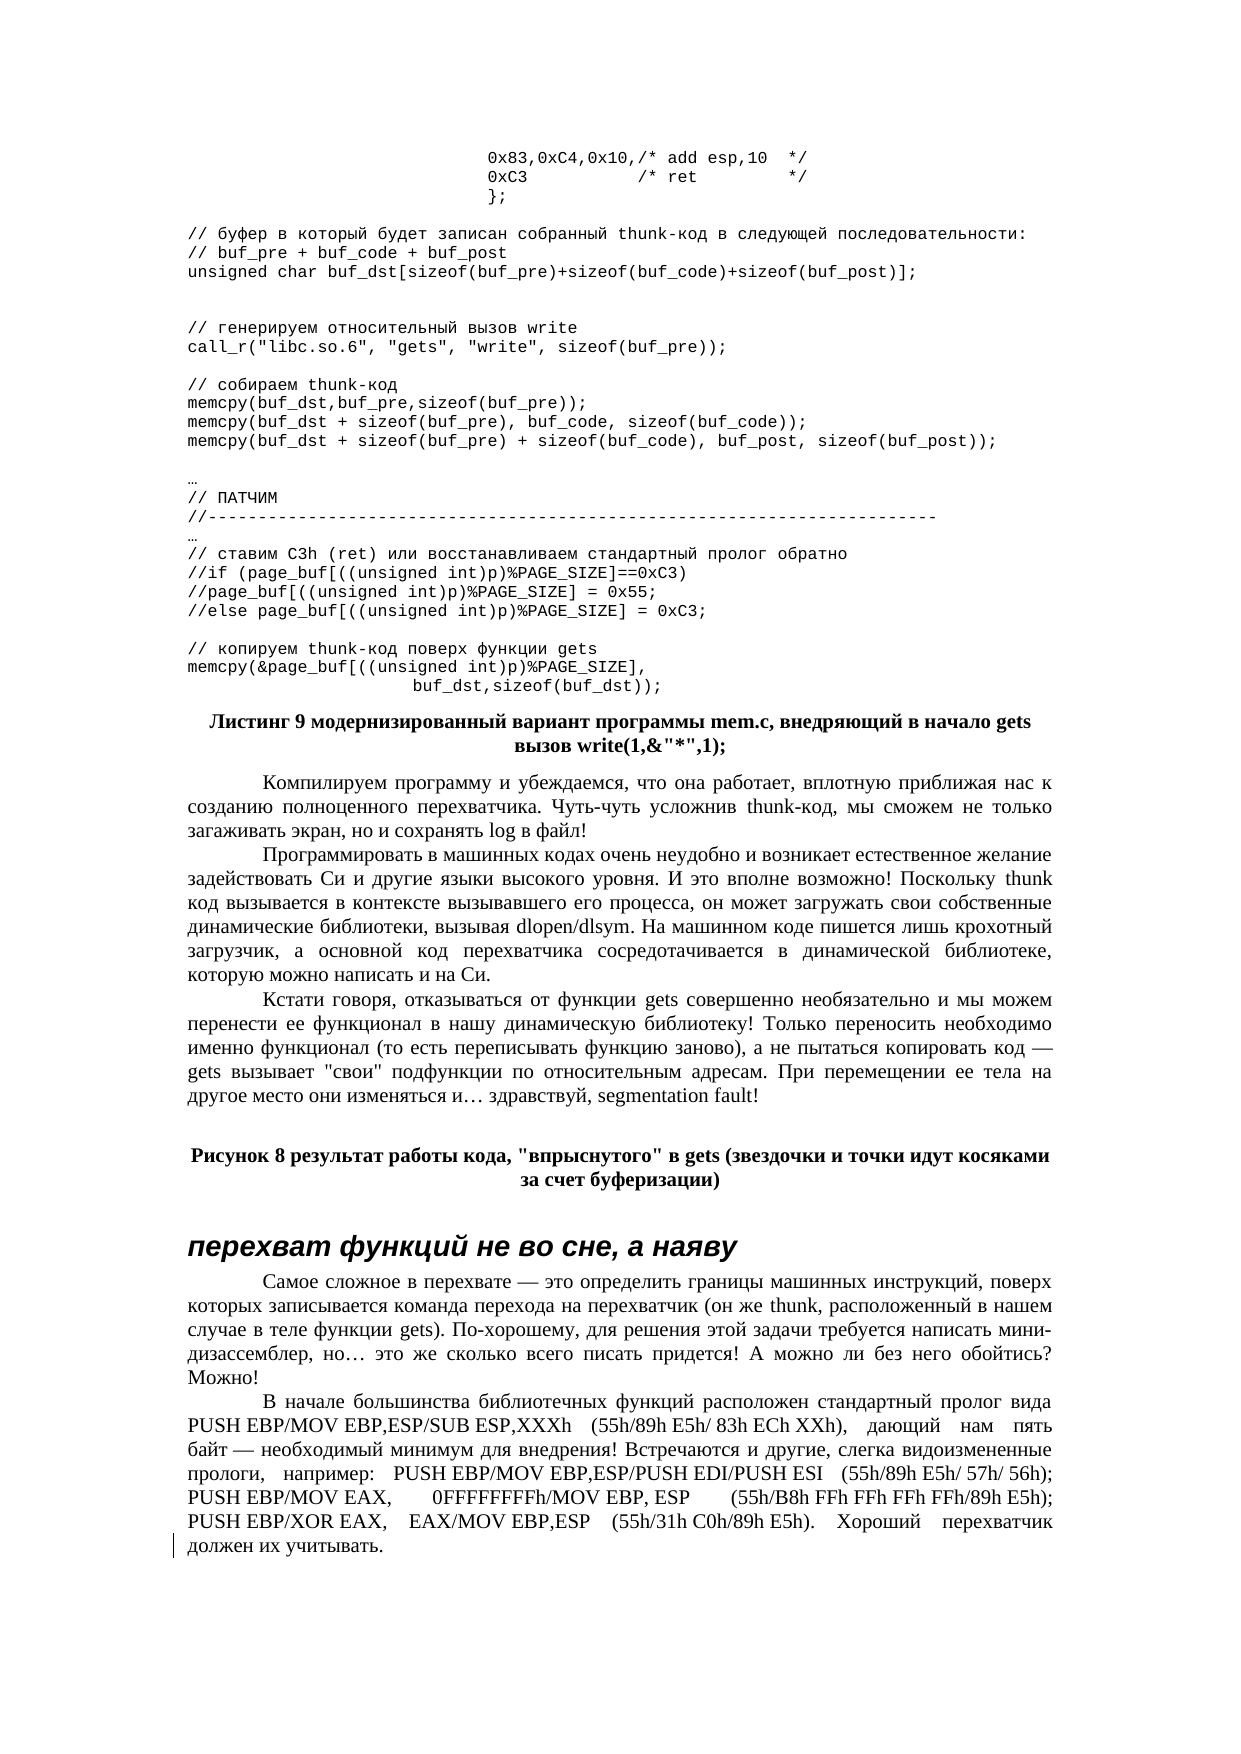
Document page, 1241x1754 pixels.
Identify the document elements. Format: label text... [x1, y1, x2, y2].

subtitle перехват функций не во сне, а наяву [187, 1229, 1053, 1262]
text // копируем thunk-код поверх функции gets [187, 640, 1053, 659]
text Рисунок 8 результат работы кода, "впрыснутого" в gets (звездочки и точки идут косяками за счет буферизации) [187, 1143, 1053, 1191]
text call_r("libc.so.6", "gets", "write", sizeof(buf_pre)); [187, 338, 1053, 357]
text Программировать в машинных кодах очень неудобно и возникает естественное желание задействовать Си и другие языки высокого уровня. И это вполне возможно! Поскольку thunk код вызывается в контексте вызывавшего его процесса, он может загружать свои собственные динамические библиотеки, вызывая dlopen/dlsym. На машинном коде пишется лишь крохотный загрузчик, а основной код перехватчика сосредотачивается в динамической библиотеке, которую можно написать и на Си. [187, 842, 1053, 986]
text // ПАТЧИМ [187, 489, 1053, 508]
text }; [187, 188, 1053, 207]
text … [187, 471, 1053, 489]
text … [187, 527, 1053, 546]
text Кстати говоря, отказываться от функции gets совершенно необязательно и мы можем перенести ее функционал в нашу динамическую библиотеку! Только переносить необходимо именно функционал (то есть переписывать функцию заново), а не пытаться копировать код — gets вызывает "свои" подфункции по относительным адресам. При перемещении ее тела на другое место они изменяться и… здравствуй, segmentation fault! [187, 986, 1053, 1107]
text Самое сложное в перехвате — это определить границы машинных инструкций, поверх которых записывается команда перехода на перехватчик (он же thunk, расположенный в нашем случае в теле функции gets). По-хорошему, для решения этой задачи требуется написать мини-дизассемблер, но… это же сколько всего писать придется! А можно ли без него обойтись? Можно! [187, 1269, 1053, 1389]
text Компилируем программу и убеждаемся, что она работает, вплотную приближая нас к созданию полноценного перехватчика. Чуть-чуть усложнив thunk-код, мы сможем не только загаживать экран, но и сохранять log в файл! [187, 770, 1053, 842]
text // генерируем относительный вызов write [187, 320, 1053, 338]
text //------------------------------------------------------------------------- [187, 508, 1053, 527]
text memcpy(buf_dst + sizeof(buf_pre), buf_code, sizeof(buf_code)); [187, 414, 1053, 433]
text Листинг 9 модернизированный вариант программы mem.c, внедряющий в начало gets вызов write(1,&"*",1); [187, 709, 1053, 757]
text memcpy(&page_buf[((unsigned int)p)%PAGE_SIZE], [187, 659, 1053, 678]
text memcpy(buf_dst + sizeof(buf_pre) + sizeof(buf_code), buf_post, sizeof(buf_post)); [187, 433, 1053, 452]
text unsigned char buf_dst[sizeof(buf_pre)+sizeof(buf_code)+sizeof(buf_post)]; [187, 263, 1053, 282]
text 0x83,0xC4,0x10,/* add esp,10 */ [187, 150, 1053, 169]
text //page_buf[((unsigned int)p)%PAGE_SIZE] = 0x55; [187, 584, 1053, 602]
text //else page_buf[((unsigned int)p)%PAGE_SIZE] = 0xC3; [187, 602, 1053, 621]
text memcpy(buf_dst,buf_pre,sizeof(buf_pre)); [187, 395, 1053, 414]
text В начале большинства библиотечных функций расположен стандартный пролог вида PUSH EBP/MOV EBP,ESP/SUB ESP,XXXh (55h/89h E5h/ 83h ECh XXh), дающий нам пять байт — необходимый минимум для внедрения! Встречаются и другие, слегка видоизмененные прологи, например: PUSH EBP/MOV EBP,ESP/PUSH EDI/PUSH ESI (55h/89h E5h/ 57h/ 56h); PUSH EBP/MOV EAX, 0FFFFFFFFh/MOV EBP, ESP (55h/B8h FFh FFh FFh FFh/89h E5h); PUSH EBP/XOR EAX, EAX/MOV EBP,ESP (55h/31h C0h/89h E5h). Хороший перехватчик должен их учитывать.Таким образом, наш перехватчик должен проверить первые 5 байтов перехватываемой функции и, если они совпадают со стандартным (или слегка оптимизированным) прологом, скопировать этот пролог в свое тело и выполнить его перед передачей управления оригинальной функции. А куда его можно скопировать? Сегмент данных, как уже говорилось, нам недоступен, стек трогать нельзя (перед передачей управления на функции он должен быть восстановлен), а сегмент кода запрещен от модификации. [187, 1389, 1053, 1557]
text // буфер в который будет записан собранный thunk-код в следующей последовательности: [187, 225, 1053, 244]
text 0xC3 /* ret */ [187, 169, 1053, 188]
text //if (page_buf[((unsigned int)p)%PAGE_SIZE]==0xC3) [187, 565, 1053, 584]
text // собираем thunk-код [187, 376, 1053, 395]
text // ставим C3h (ret) или восстанавливаем стандартный пролог обратно [187, 546, 1053, 565]
text // buf_pre + buf_code + buf_post [187, 244, 1053, 263]
text buf_dst,sizeof(buf_dst)); [187, 678, 1053, 697]
